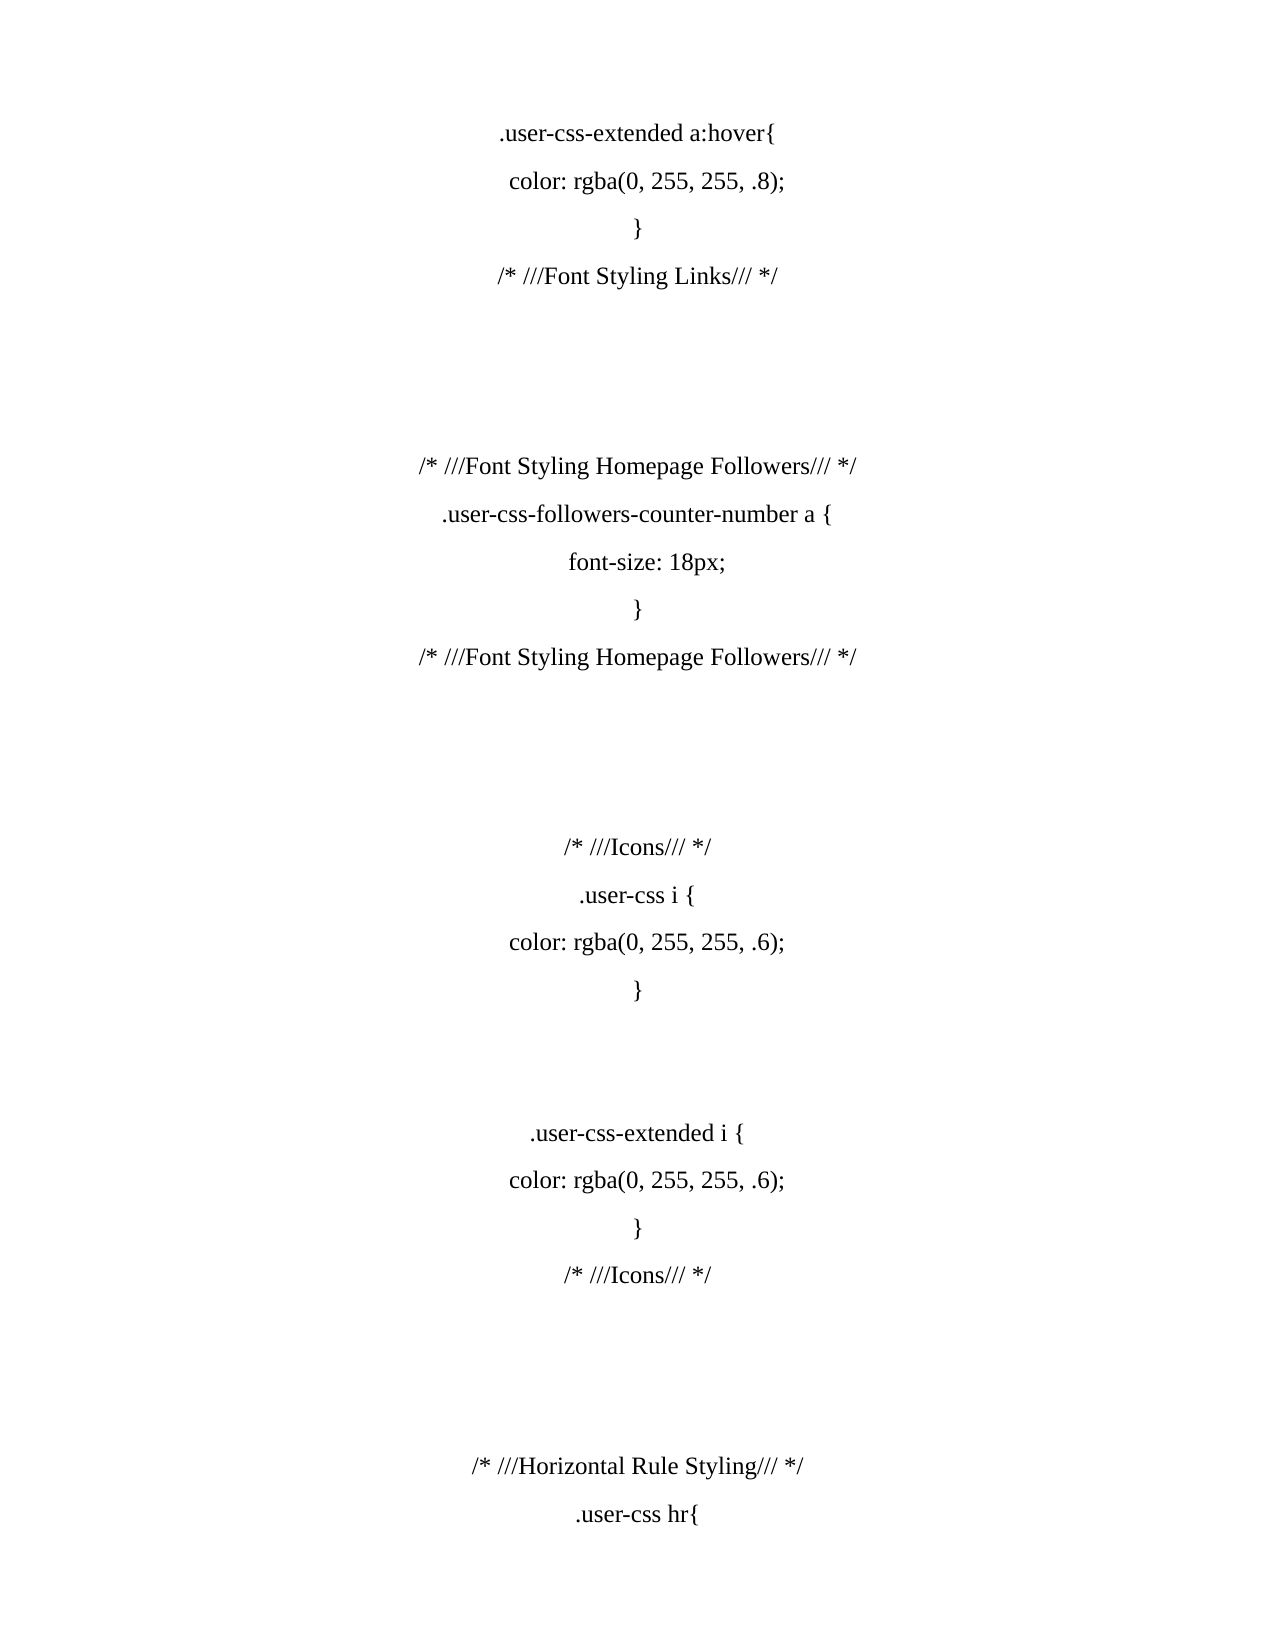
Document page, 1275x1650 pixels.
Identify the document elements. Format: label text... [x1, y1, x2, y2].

text } [118, 975, 1157, 1004]
text font-size: 18px; [118, 547, 1157, 575]
text .user-css-extended i { [118, 1118, 1157, 1147]
text color: rgba(0, 255, 255, .6); [118, 927, 1157, 956]
text /* ///Icons/// */ [118, 1261, 1157, 1289]
text .user-css hr{ [118, 1499, 1157, 1527]
text /* ///Font Styling Homepage Followers/// */ [118, 451, 1157, 480]
text color: rgba(0, 255, 255, .6); [118, 1165, 1157, 1194]
text } [118, 1213, 1157, 1242]
text .user-css-extended a:hover{ [118, 118, 1157, 147]
text .user-css i { [118, 880, 1157, 908]
text color: rgba(0, 255, 255, .8); [118, 166, 1157, 194]
text } [118, 213, 1157, 242]
text } [118, 594, 1157, 623]
text .user-css-followers-counter-number a { [118, 499, 1157, 528]
text /* ///Font Styling Links/// */ [118, 261, 1157, 290]
text /* ///Horizontal Rule Styling/// */ [118, 1451, 1157, 1480]
text /* ///Font Styling Homepage Followers/// */ [118, 642, 1157, 671]
text /* ///Icons/// */ [118, 832, 1157, 861]
